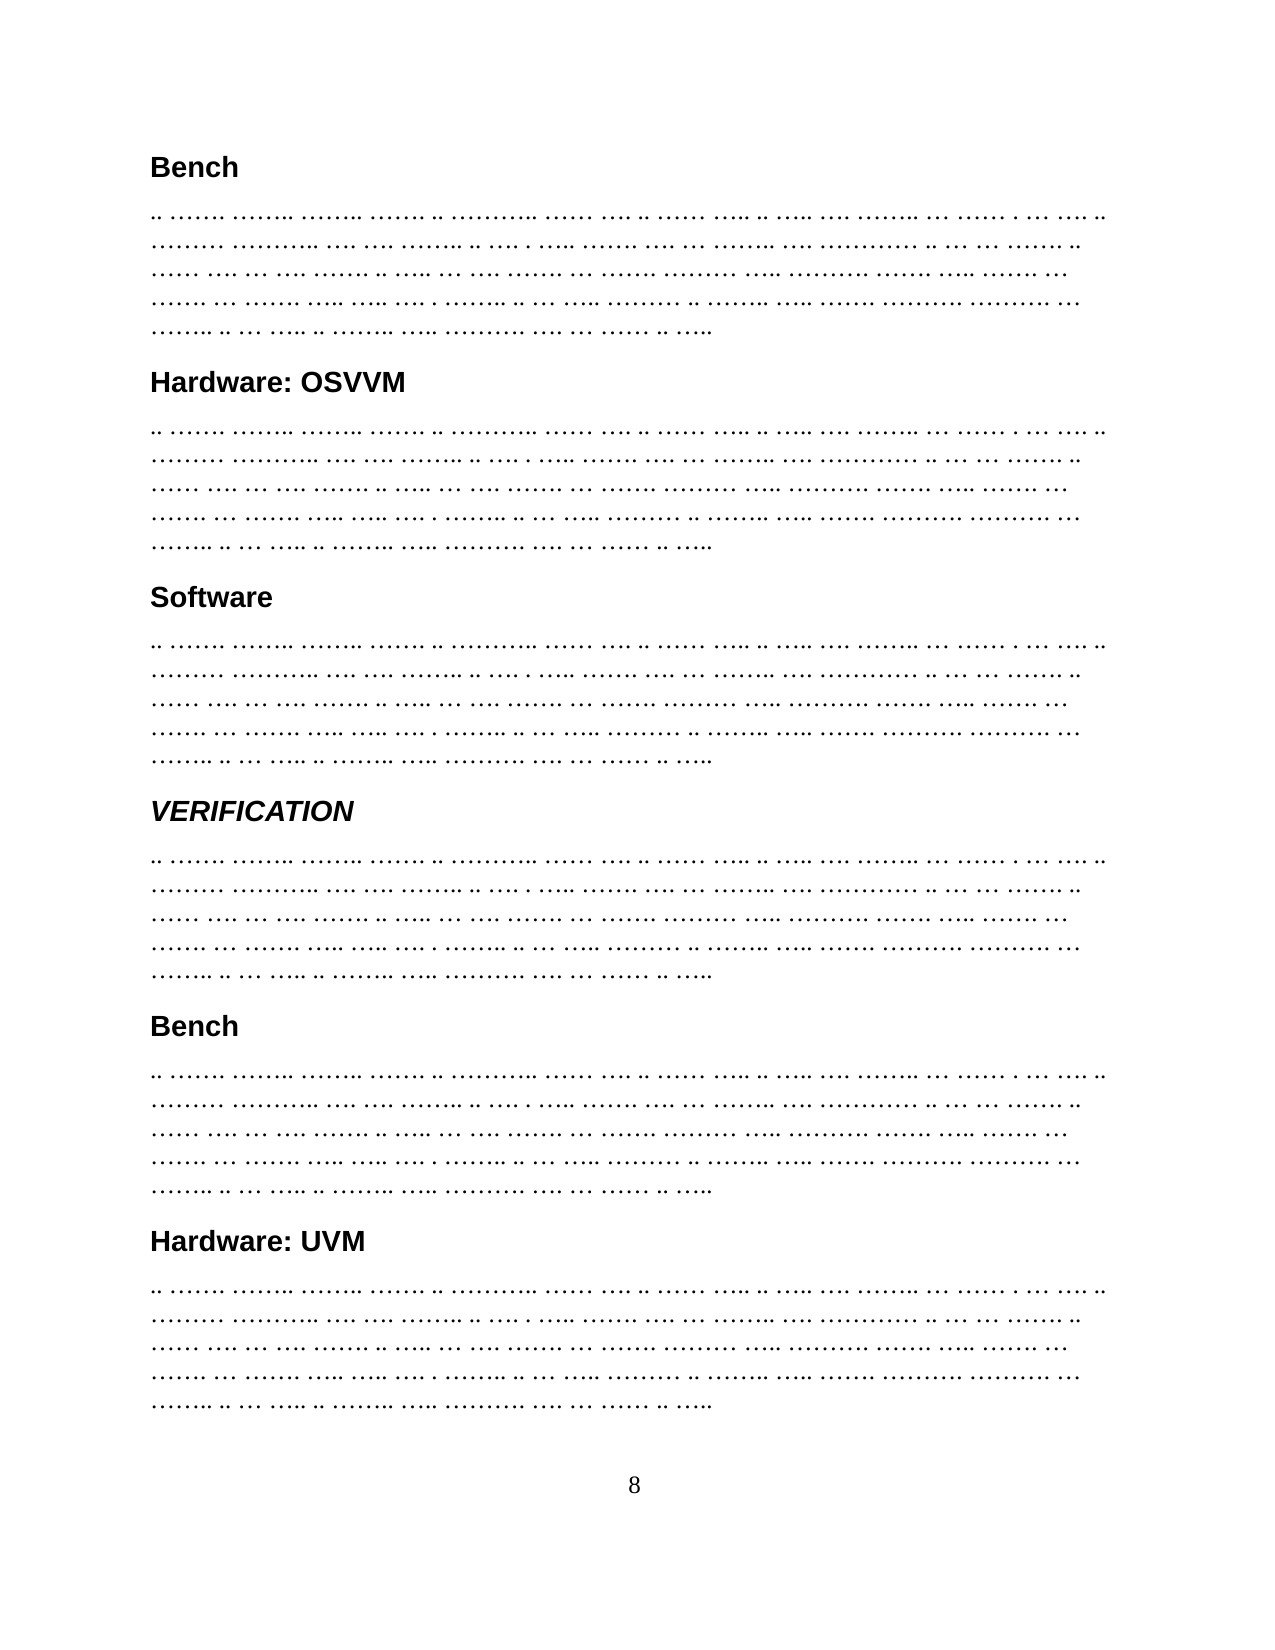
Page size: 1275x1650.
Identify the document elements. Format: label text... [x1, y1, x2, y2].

subtitle Bench [150, 150, 1125, 183]
text .. ……. …….. …….. ……. .. ……….. …… …. .. …… ….. .. ….. …. …….. … …… . … …. .. ……… ……….. …. …. …….. .. …. . ….. ……. …. … …….. …. ………… .. … … ……. .. …… …. … …. ……. .. ….. … …. ……. … ……. ……… ….. ………. ……. ….. ……. … ……. … ……. ….. ….. …. . …….. .. … ….. ……… .. …….. ….. ……. ………. ………. … …….. .. … ….. .. …….. ….. ………. …. … …… .. ….. [150, 196, 1125, 340]
subtitle Hardware: UVM [150, 1224, 1125, 1257]
subtitle Software [150, 579, 1125, 613]
text .. ……. …….. …….. ……. .. ……….. …… …. .. …… ….. .. ….. …. …….. … …… . … …. .. ……… ……….. …. …. …….. .. …. . ….. ……. …. … …….. …. ………… .. … … ……. .. …… …. … …. ……. .. ….. … …. ……. … ……. ……… ….. ………. ……. ….. ……. … ……. … ……. ….. ….. …. . …….. .. … ….. ……… .. …….. ….. ……. ………. ………. … …….. .. … ….. .. …….. ….. ………. …. … …… .. ….. [150, 411, 1125, 554]
subtitle VERIFICATION [150, 794, 1125, 828]
subtitle Bench [150, 1009, 1125, 1043]
text .. ……. …….. …….. ……. .. ……….. …… …. .. …… ….. .. ….. …. …….. … …… . … …. .. ……… ……….. …. …. …….. .. …. . ….. ……. …. … …….. …. ………… .. … … ……. .. …… …. … …. ……. .. ….. … …. ……. … ……. ……… ….. ………. ……. ….. ……. … ……. … ……. ….. ….. …. . …….. .. … ….. ……… .. …….. ….. ……. ………. ………. … …….. .. … ….. .. …….. ….. ………. …. … …… .. ….. [150, 1270, 1125, 1414]
text .. ……. …….. …….. ……. .. ……….. …… …. .. …… ….. .. ….. …. …….. … …… . … …. .. ……… ……….. …. …. …….. .. …. . ….. ……. …. … …….. …. ………… .. … … ……. .. …… …. … …. ……. .. ….. … …. ……. … ……. ……… ….. ………. ……. ….. ……. … ……. … ……. ….. ….. …. . …….. .. … ….. ……… .. …….. ….. ……. ………. ………. … …….. .. … ….. .. …….. ….. ………. …. … …… .. ….. [150, 1055, 1125, 1199]
subtitle Hardware: OSVVM [150, 365, 1125, 398]
text .. ……. …….. …….. ……. .. ……….. …… …. .. …… ….. .. ….. …. …….. … …… . … …. .. ……… ……….. …. …. …….. .. …. . ….. ……. …. … …….. …. ………… .. … … ……. .. …… …. … …. ……. .. ….. … …. ……. … ……. ……… ….. ………. ……. ….. ……. … ……. … ……. ….. ….. …. . …….. .. … ….. ……… .. …….. ….. ……. ………. ………. … …….. .. … ….. .. …….. ….. ………. …. … …… .. ….. [150, 840, 1125, 984]
text .. ……. …….. …….. ……. .. ……….. …… …. .. …… ….. .. ….. …. …….. … …… . … …. .. ……… ……….. …. …. …….. .. …. . ….. ……. …. … …….. …. ………… .. … … ……. .. …… …. … …. ……. .. ….. … …. ……. … ……. ……… ….. ………. ……. ….. ……. … ……. … ……. ….. ….. …. . …….. .. … ….. ……… .. …….. ….. ……. ………. ………. … …….. .. … ….. .. …….. ….. ………. …. … …… .. ….. [150, 626, 1125, 769]
